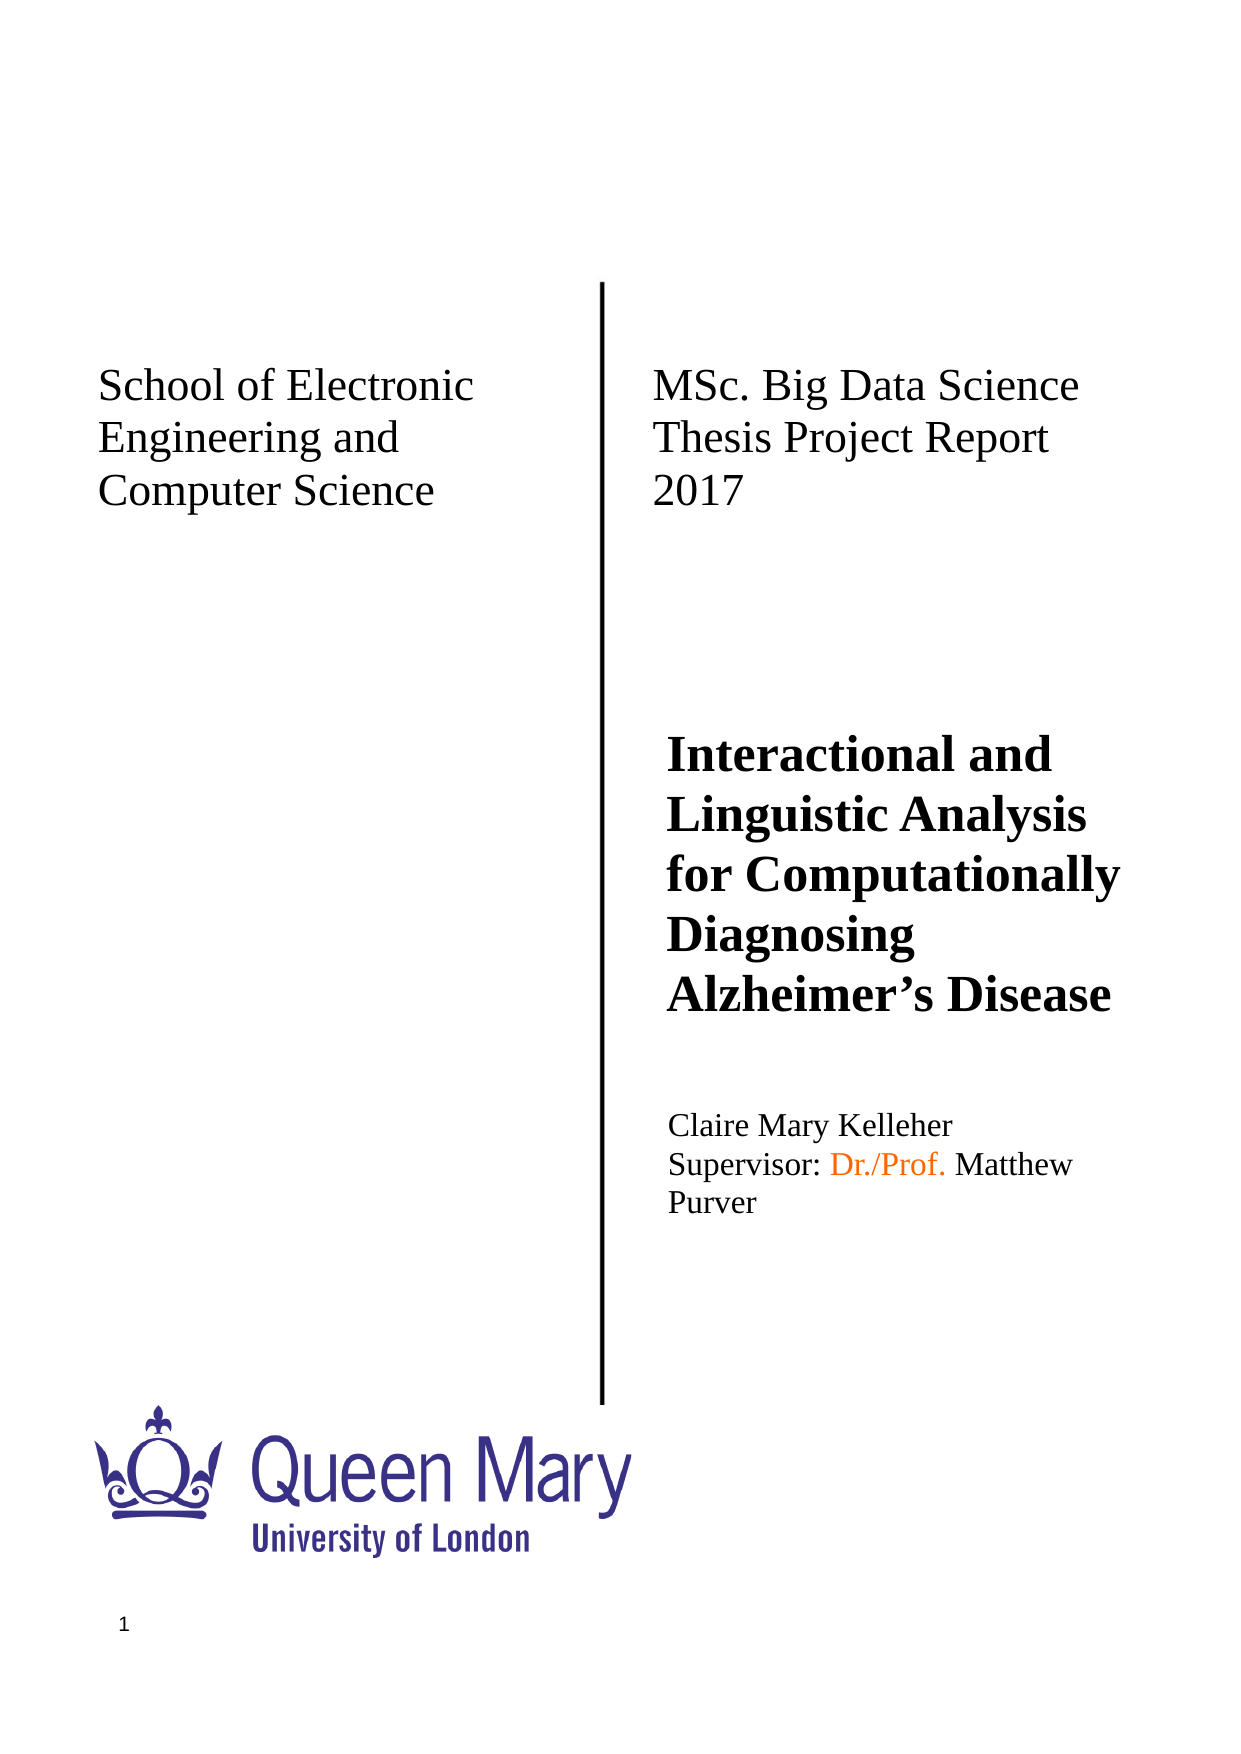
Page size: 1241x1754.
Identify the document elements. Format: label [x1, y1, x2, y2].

picture [57, 143, 1241, 1754]
